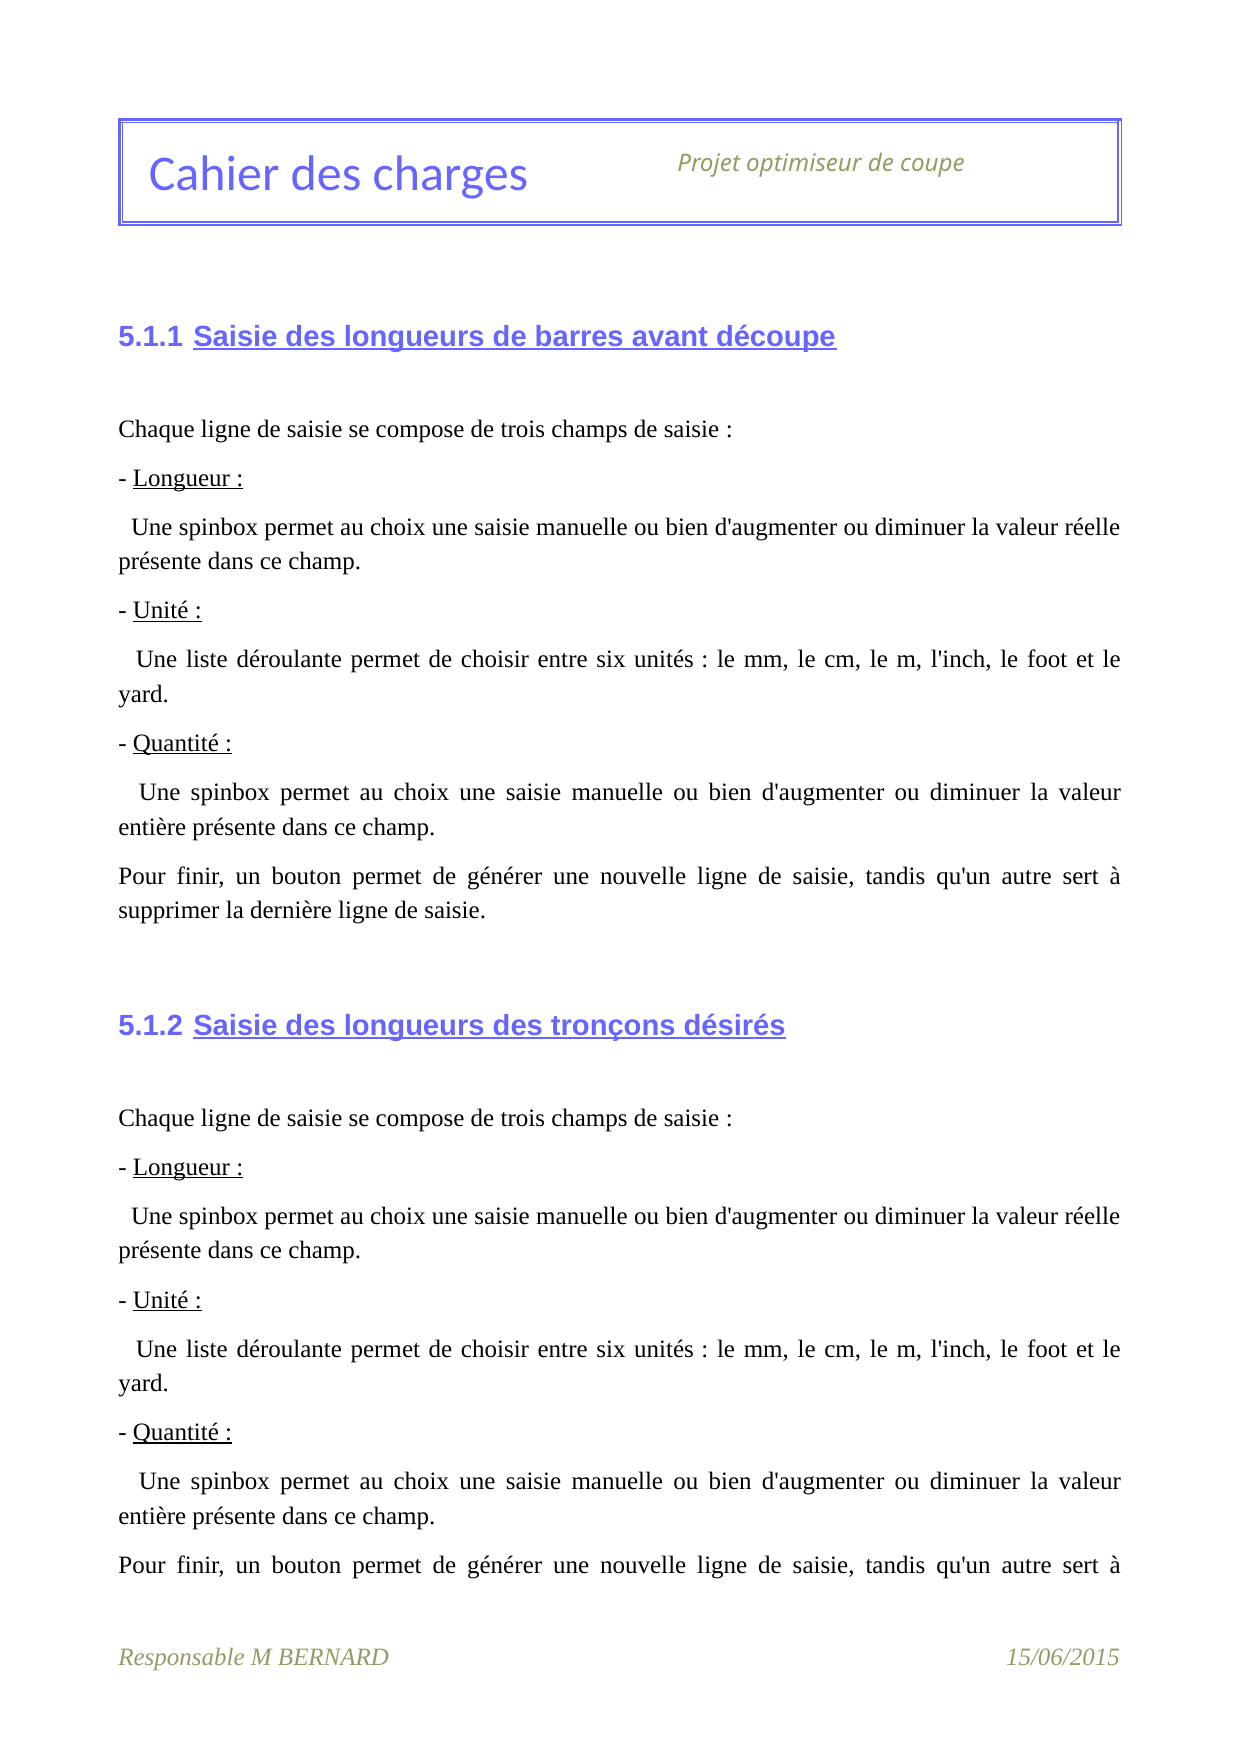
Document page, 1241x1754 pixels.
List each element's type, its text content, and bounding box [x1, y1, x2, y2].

text - Longueur : [118, 463, 1122, 492]
text - Quantité : [118, 728, 1122, 757]
text Une liste déroulante permet de choisir entre six unités : le mm, le cm, le m, l'inch, le foot et le yard. [118, 1334, 1122, 1397]
text Chaque ligne de saisie se compose de trois champs de saisie : [118, 414, 1122, 443]
subtitle Saisie des longueurs de barres avant découpe [118, 319, 1122, 352]
text Chaque ligne de saisie se compose de trois champs de saisie : [118, 1103, 1122, 1132]
text Une spinbox permet au choix une saisie manuelle ou bien d'augmenter ou diminuer la valeur réelle présente dans ce champ. [118, 1201, 1122, 1264]
text Pour finir, un bouton permet de générer une nouvelle ligne de saisie, tandis qu'un autre sert à [118, 1550, 1122, 1579]
text - Quantité : [118, 1417, 1122, 1446]
subtitle Saisie des longueurs des tronçons désirés [118, 1008, 1122, 1041]
text Pour finir, un bouton permet de générer une nouvelle ligne de saisie, tandis qu'un autre sert à supprimer la dernière ligne de saisie. [118, 861, 1122, 924]
text Une spinbox permet au choix une saisie manuelle ou bien d'augmenter ou diminuer la valeur entière présente dans ce champ. [118, 777, 1122, 840]
text - Unité : [118, 1285, 1122, 1313]
text Une liste déroulante permet de choisir entre six unités : le mm, le cm, le m, l'inch, le foot et le yard. [118, 644, 1122, 708]
text Une spinbox permet au choix une saisie manuelle ou bien d'augmenter ou diminuer la valeur entière présente dans ce champ. [118, 1466, 1122, 1529]
text - Longueur : [118, 1152, 1122, 1181]
text - Unité : [118, 596, 1122, 624]
text Une spinbox permet au choix une saisie manuelle ou bien d'augmenter ou diminuer la valeur réelle présente dans ce champ. [118, 512, 1122, 575]
